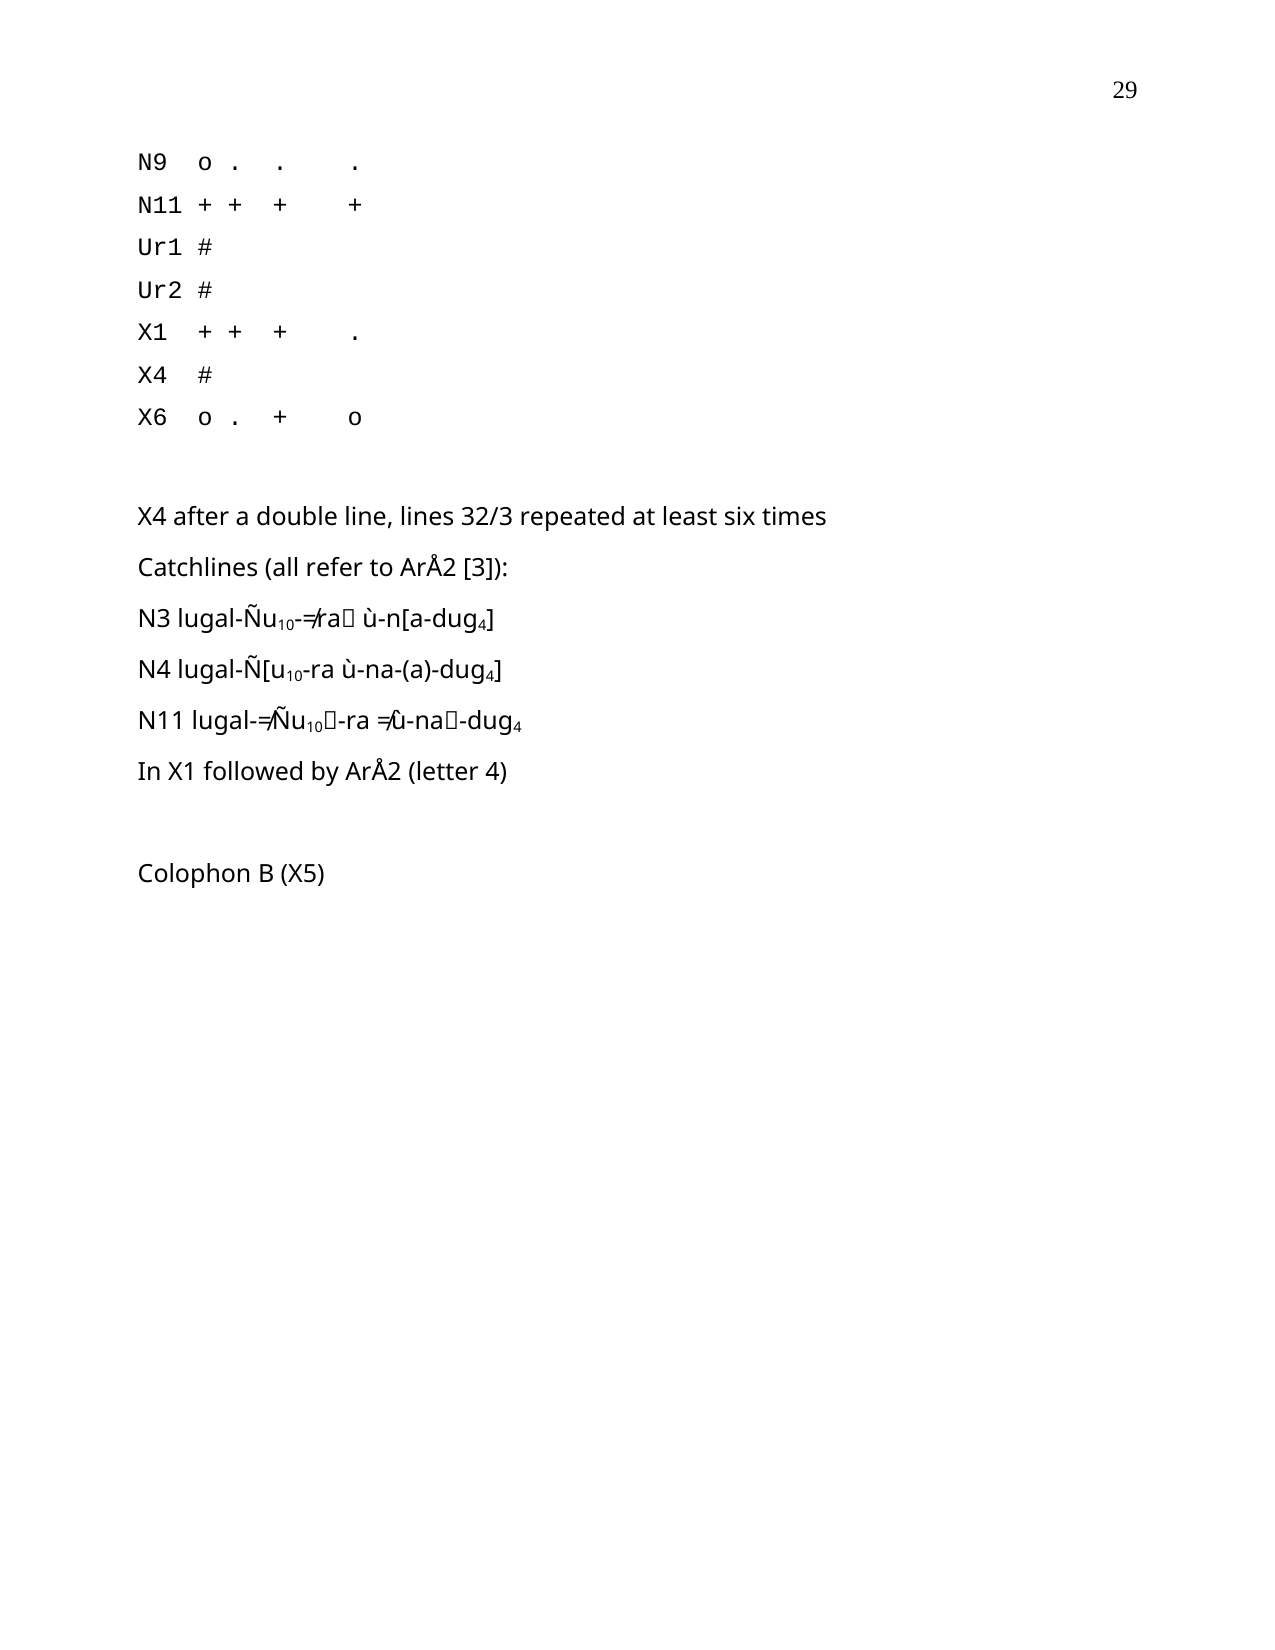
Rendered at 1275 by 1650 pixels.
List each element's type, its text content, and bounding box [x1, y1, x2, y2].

text N9 o . . . [137, 150, 1138, 178]
text N11 lugal-≠Ñu10-ra ≠ù-na-dug4 [137, 703, 1138, 737]
text Colophon B (X5) [137, 856, 1138, 890]
text N11 + + + + [137, 192, 1138, 221]
text N4 lugal-Ñ[u10-ra ù-na-(a)-dug4] [137, 652, 1138, 686]
text X1 + + + . [137, 320, 1138, 348]
text Ur1 # [137, 235, 1138, 263]
text X4 after a double line, lines 32/3 repeated at least six times [137, 498, 1138, 533]
text N3 lugal-Ñu10-≠ra ù-n[a-dug4] [137, 601, 1138, 635]
text Catchlines (all refer to ArÅ2 [3]): [137, 549, 1138, 584]
text Ur2 # [137, 277, 1138, 306]
text X4 # [137, 362, 1138, 391]
text In X1 followed by ArÅ2 (letter 4) [137, 754, 1138, 788]
text X6 o . + o [137, 405, 1138, 433]
